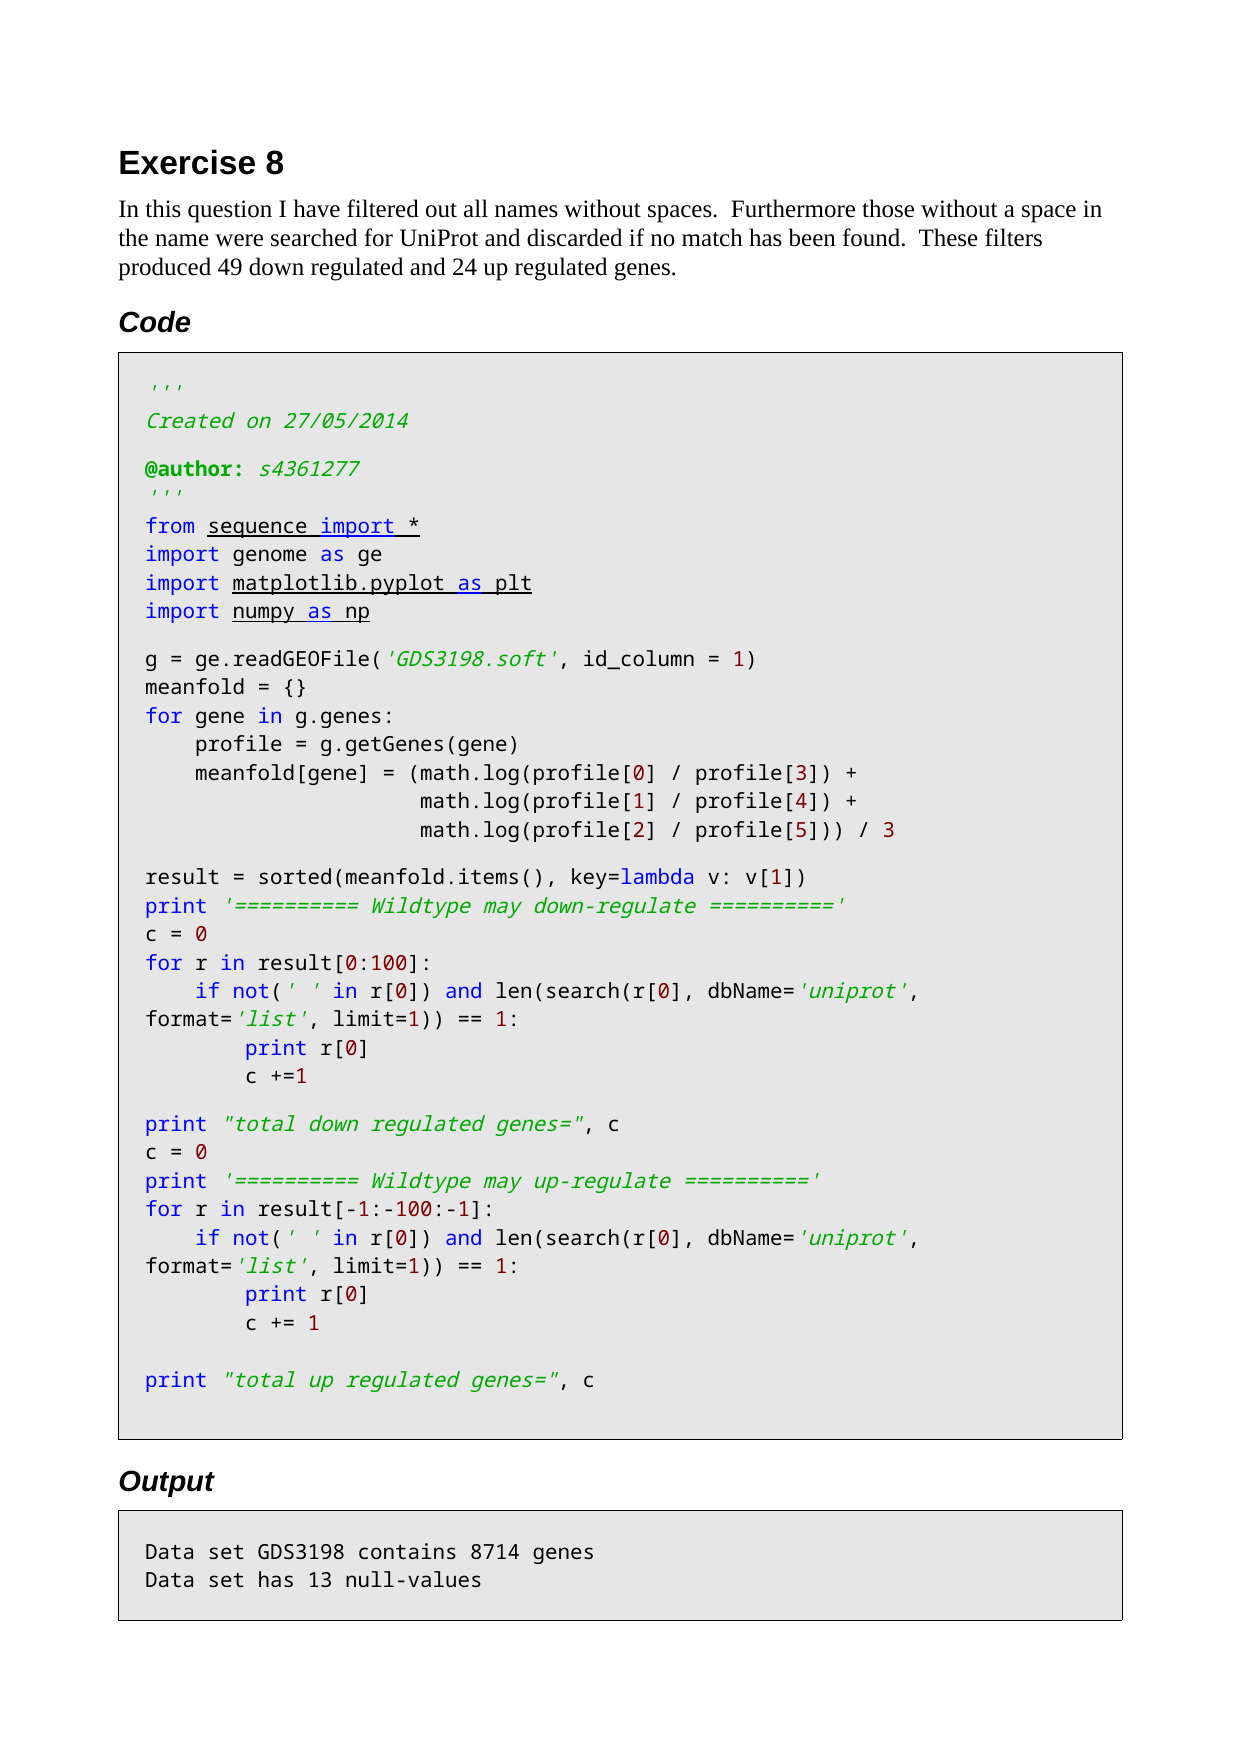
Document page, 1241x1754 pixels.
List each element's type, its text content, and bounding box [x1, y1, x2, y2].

text g = ge.readGEOFile('GDS3198.soft', id_column = 1) [119, 617, 1122, 646]
text print "total up regulated genes=", c [119, 1338, 1122, 1367]
text import numpy as np [119, 570, 1122, 598]
text profile = g.getGenes(gene) [119, 703, 1122, 731]
text from sequence import * [119, 484, 1122, 513]
text Created on 27/05/2014 [119, 380, 1122, 408]
text print '========== Wildtype may down-regulate ==========' [119, 864, 1122, 892]
text print r[0] [119, 1253, 1122, 1281]
text c = 0 [119, 892, 1122, 921]
text Data set has 13 null-values [119, 1539, 1122, 1620]
text import genome as ge [119, 513, 1122, 541]
text math.log(profile[1] / profile[4]) + [119, 759, 1122, 788]
text if not(' ' in r[0]) and len(search(r[0], dbName='uniprot', format='list', limit=1)) == 1: [119, 1196, 1122, 1253]
text meanfold = {} [119, 646, 1122, 674]
text ''' [119, 353, 1122, 380]
text @author: s4361277 [119, 428, 1122, 456]
text meanfold[gene] = (math.log(profile[0] / profile[3]) + [119, 731, 1122, 759]
text c = 0 [119, 1111, 1122, 1139]
subtitle Code [118, 306, 1122, 339]
text for r in result[0:100]: [119, 921, 1122, 949]
text c +=1 [119, 1035, 1122, 1063]
text print r[0] [119, 1006, 1122, 1035]
text math.log(profile[2] / profile[5])) / 3 [119, 788, 1122, 816]
text for gene in g.genes: [119, 674, 1122, 703]
text if not(' ' in r[0]) and len(search(r[0], dbName='uniprot', format='list', limit=1)) == 1: [119, 949, 1122, 1006]
subtitle Exercise 8 [118, 143, 1122, 182]
text print '========== Wildtype may up-regulate ==========' [119, 1139, 1122, 1168]
text result = sorted(meanfold.items(), key=lambda v: v[1]) [119, 836, 1122, 864]
text print "total down regulated genes=", c [119, 1082, 1122, 1111]
subtitle Output [118, 1464, 1122, 1498]
text ''' [119, 456, 1122, 484]
text c += 1 [119, 1281, 1122, 1310]
subtitle Data set GDS3198 contains 8714 genes [119, 1511, 1122, 1539]
text import matplotlib.pyplot as plt [119, 541, 1122, 570]
text for r in result[-1:-100:-1]: [119, 1168, 1122, 1196]
text In this question I have filtered out all names without spaces. Furthermore those without a space in the name were searched for UniProt and discarded if no match has been found. These filters produced 49 down regulated and 24 up regulated genes. [118, 194, 1122, 281]
